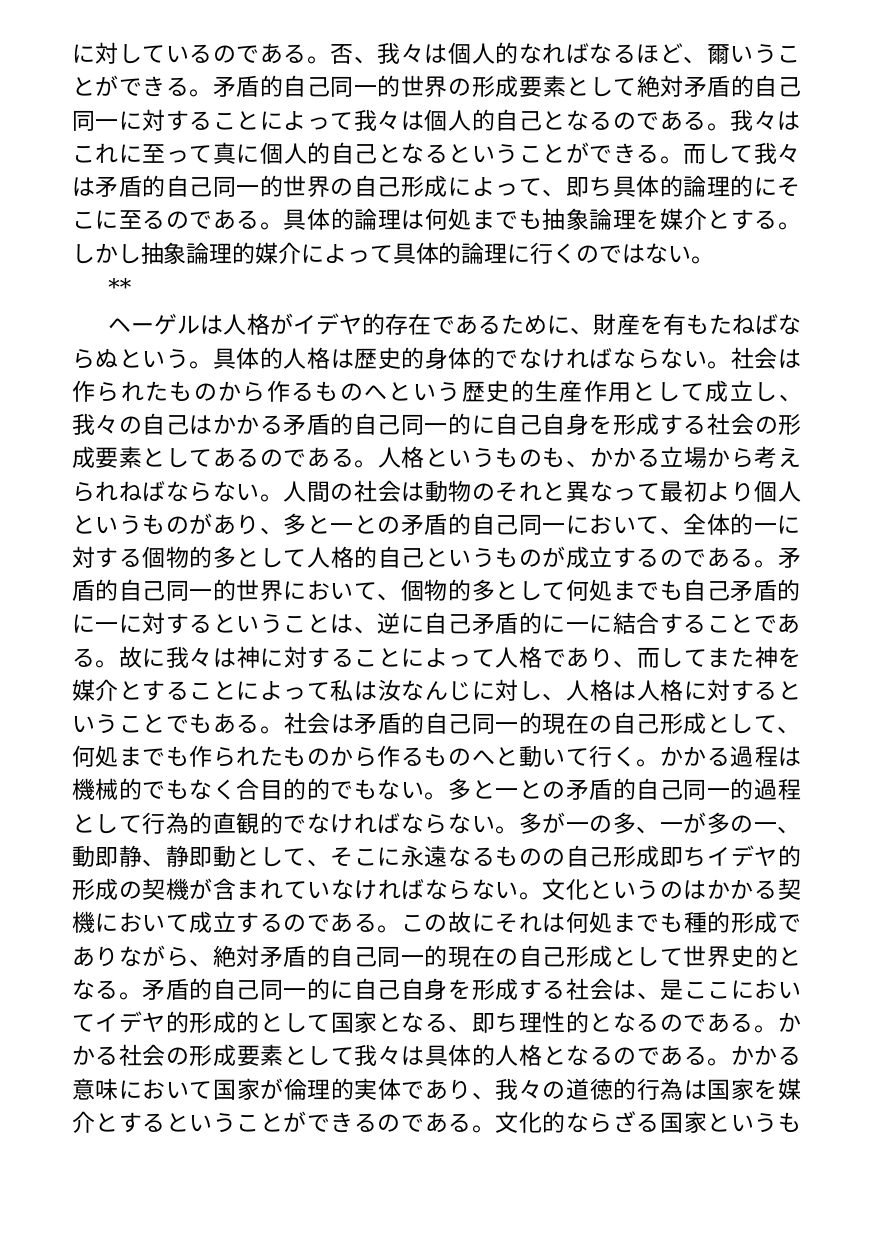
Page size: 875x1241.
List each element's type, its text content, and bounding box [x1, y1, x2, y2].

text ヘーゲルは人格がイデヤ的存在であるために、財産を有もたねばならぬという。具体的人格は歴史的身体的でなければならない。社会は作られたものから作るものへという歴史的生産作用として成立し、我々の自己はかかる矛盾的自己同一的に自己自身を形成する社会の形成要素としてあるのである。人格というものも、かかる立場から考えられねばならない。人間の社会は動物のそれと異なって最初より個人というものがあり、多と一との矛盾的自己同一において、全体的一に対する個物的多として人格的自己というものが成立するのである。矛盾的自己同一的世界において、個物的多として何処までも自己矛盾的に一に対するということは、逆に自己矛盾的に一に結合することである。故に我々は神に対することによって人格であり、而してまた神を媒介とすることによって私は汝なんじに対し、人格は人格に対するということでもある。社会は矛盾的自己同一的現在の自己形成として、何処までも作られたものから作るものへと動いて行く。かかる過程は機械的でもなく合目的的でもない。多と一との矛盾的自己同一的過程として行為的直観的でなければならない。多が一の多、一が多の一、動即静、静即動として、そこに永遠なるものの自己形成即ちイデヤ的形成の契機が含まれていなければならない。文化というのはかかる契機において成立するのである。この故にそれは何処までも種的形成でありながら、絶対矛盾的自己同一的現在の自己形成として世界史的となる。矛盾的自己同一的に自己自身を形成する社会は、是ここにおいてイデヤ的形成的として国家となる、即ち理性的となるのである。かかる社会の形成要素として我々は具体的人格となるのである。かかる意味において国家が倫理的実体であり、我々の道徳的行為は国家を媒介とするということができるのである。文化的ならざる国家というも [72, 307, 802, 1138]
text に対しているのである。否、我々は個人的なればなるほど、爾いうことができる。矛盾的自己同一的世界の形成要素として絶対矛盾的自己同一に対することによって我々は個人的自己となるのである。我々はこれに至って真に個人的自己となるということができる。而して我々は矛盾的自己同一的世界の自己形成によって、即ち具体的論理的にそこに至るのである。具体的論理は何処までも抽象論理を媒介とする。しかし抽象論理的媒介によって具体的論理に行くのではない。 [72, 36, 802, 269]
text ** [72, 274, 802, 301]
